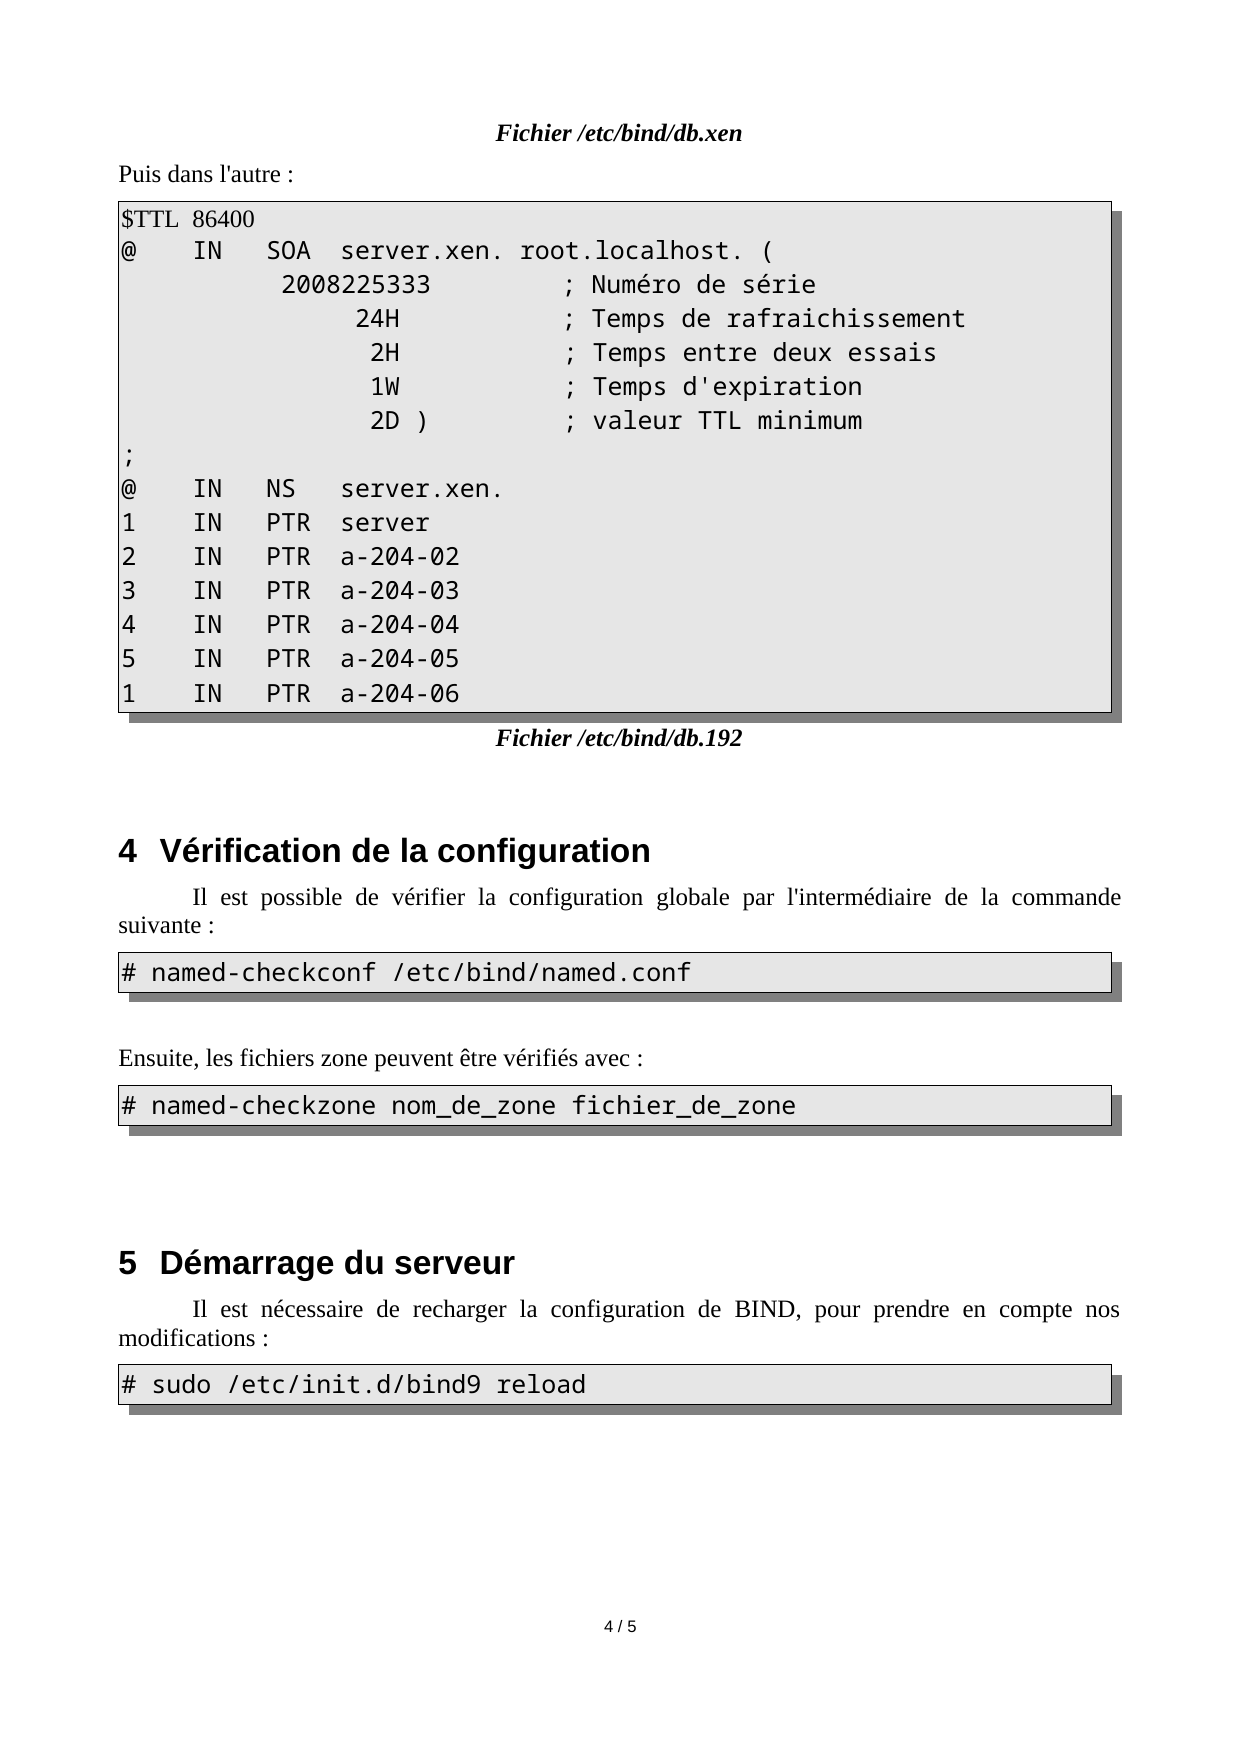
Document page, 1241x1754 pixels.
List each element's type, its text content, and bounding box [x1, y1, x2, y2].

text 4 IN PTR a-204-04 [119, 604, 1111, 638]
text 1 IN PTR server [119, 502, 1111, 536]
text 1W ; Temps d'expiration [119, 366, 1111, 400]
subtitle Démarrage du serveur [118, 1243, 1122, 1282]
text # named-checkconf /etc/bind/named.conf [119, 953, 1111, 992]
text @ IN SOA server.xen. root.localhost. ( [119, 229, 1111, 263]
text 1 IN PTR a-204-06 [119, 672, 1111, 712]
text 3 IN PTR a-204-03 [119, 570, 1111, 604]
text Fichier /etc/bind/db.192 [118, 723, 1122, 752]
text Il est possible de vérifier la configuration globale par l'intermédiaire de la commande suivante : [118, 882, 1122, 939]
text 2H ; Temps entre deux essais [119, 332, 1111, 366]
text Ensuite, les fichiers zone peuvent être vérifiés avec : [118, 1043, 1122, 1072]
text Fichier /etc/bind/db.xen [118, 118, 1122, 147]
text ; [119, 434, 1111, 468]
text 24H ; Temps de rafraichissement [119, 297, 1111, 332]
text Puis dans l'autre : [118, 159, 1122, 188]
text 2 IN PTR a-204-02 [119, 536, 1111, 570]
text # named-checkzone nom_de_zone fichier_de_zone [119, 1086, 1111, 1125]
text # sudo /etc/init.d/bind9 reload [119, 1365, 1111, 1404]
text 5 IN PTR a-204-05 [119, 638, 1111, 672]
text 2008225333 ; Numéro de série [119, 263, 1111, 297]
text Il est nécessaire de recharger la configuration de BIND, pour prendre en compte nos modifications : [118, 1294, 1122, 1352]
text @ IN NS server.xen. [119, 468, 1111, 502]
text $TTL 86400 [119, 202, 1111, 229]
subtitle Vérification de la configuration [118, 830, 1122, 869]
text 2D ) ; valeur TTL minimum [119, 400, 1111, 434]
